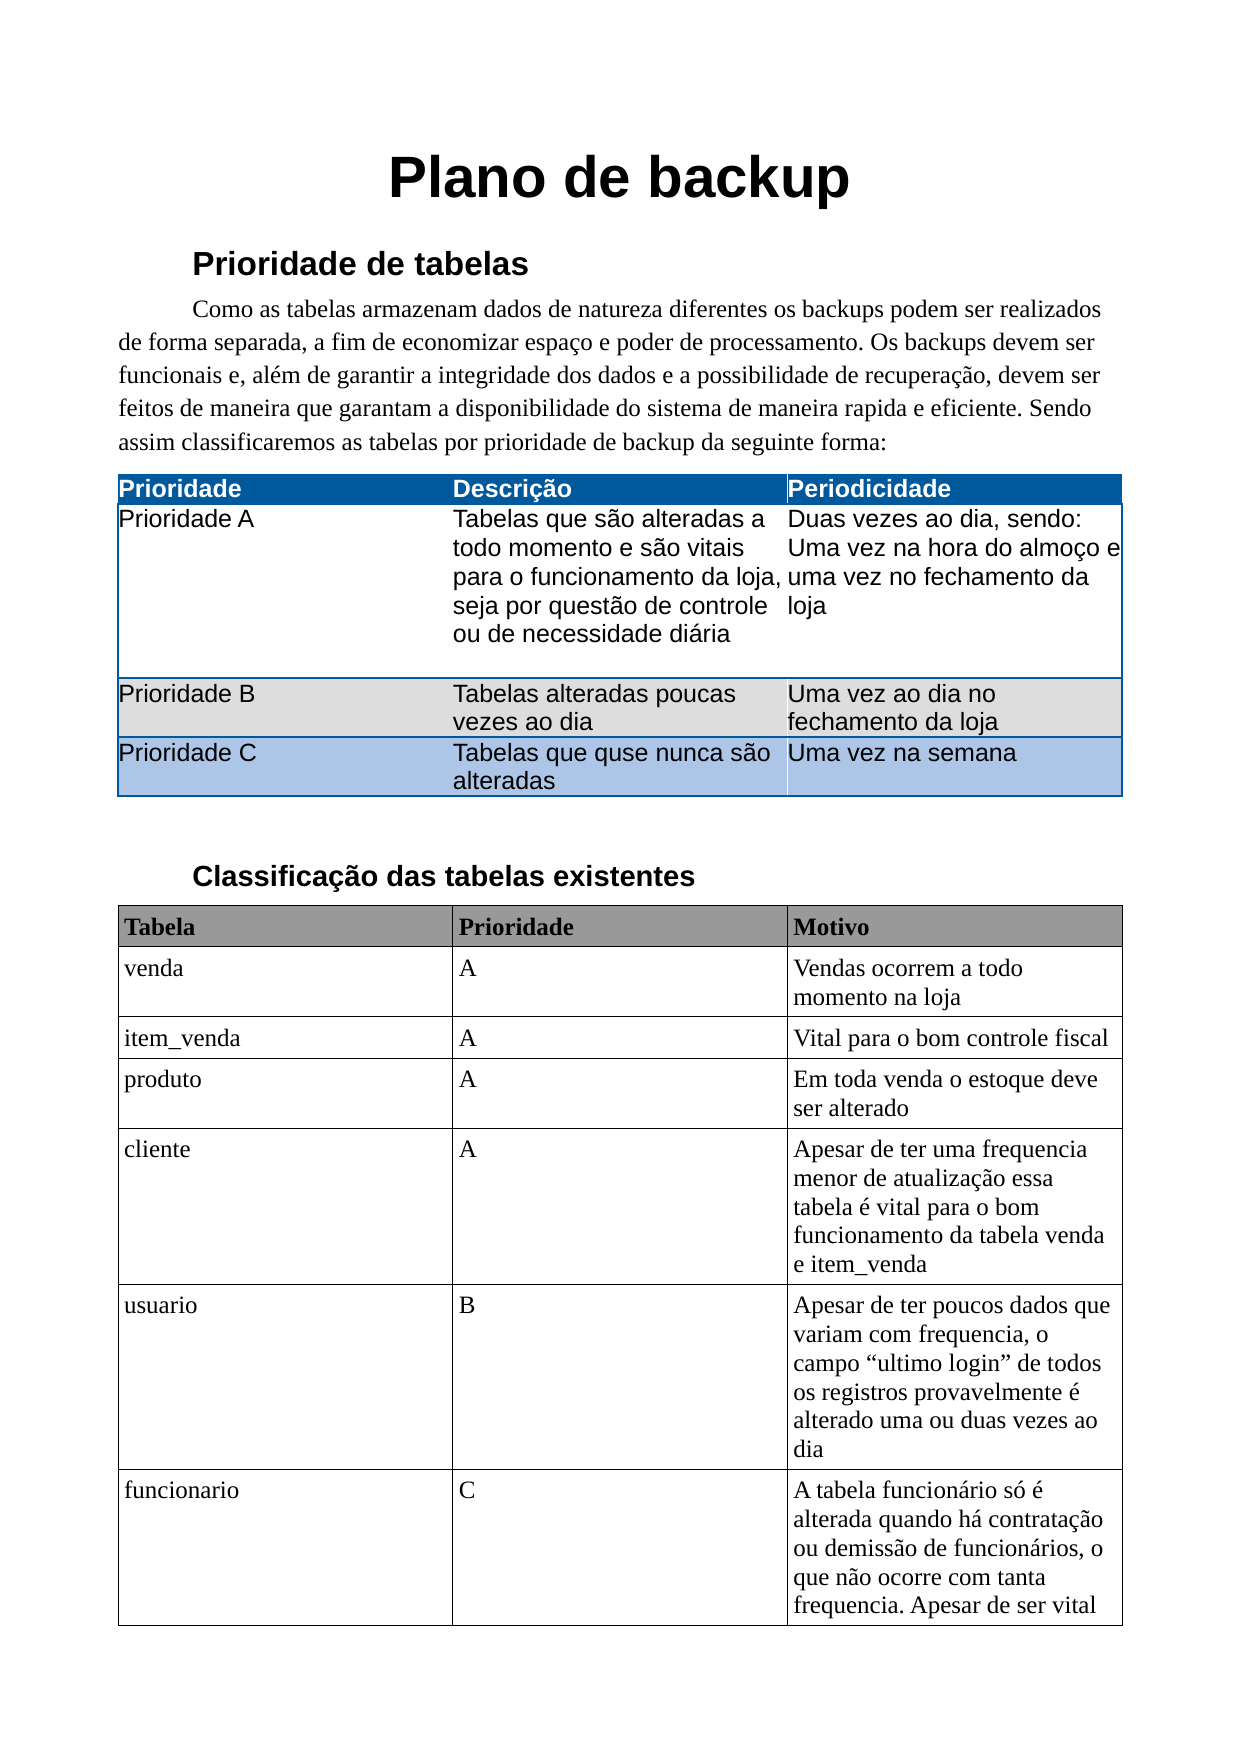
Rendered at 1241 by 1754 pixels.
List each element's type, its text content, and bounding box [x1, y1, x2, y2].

table_cell B [453, 1285, 787, 1469]
table_cell Uma vez ao dia no fechamento da loja [788, 679, 1121, 736]
table_cell Tabelas que são alteradas a todo momento e são vitais para o funcionamento da loja, seja por questão de controle ou de necessidade diária [453, 505, 787, 677]
table_cell item_venda [119, 1017, 452, 1057]
table_cell produto [119, 1059, 452, 1127]
table_cell A [453, 1017, 787, 1057]
table_cell Duas vezes ao dia, sendo: Uma vez na hora do almoço e uma vez no fechamento da loja [788, 505, 1121, 677]
subtitle Classificação das tabelas existentes [118, 859, 1122, 892]
table_cell Tabelas que quse nunca são alteradas [453, 738, 787, 795]
table_cell Vendas ocorrem a todo momento na loja [788, 947, 1122, 1016]
table_cell A [453, 947, 787, 1016]
table_cell Em toda venda o estoque deve ser alterado [788, 1059, 1122, 1127]
table_cell C [453, 1470, 787, 1625]
table_cell A [453, 1059, 787, 1127]
table_header Prioridade [453, 906, 787, 946]
table_header Tabela [119, 906, 452, 946]
table_cell usuario [119, 1285, 452, 1469]
table_cell Prioridade B [119, 679, 453, 736]
table_cell A tabela funcionário só é alterada quando há contratação ou demissão de funcionários, o que não ocorre com tanta frequencia. Apesar de ser vital [788, 1470, 1122, 1625]
table_cell Tabelas alteradas poucas vezes ao dia [453, 679, 787, 736]
subtitle Prioridade de tabelas [118, 243, 1122, 282]
table_header Descrição [453, 474, 787, 503]
title Plano de backup [118, 143, 1122, 210]
table_header Motivo [788, 906, 1122, 946]
table_cell funcionario [119, 1470, 452, 1625]
table_cell Apesar de ter poucos dados que variam com frequencia, o campo “ultimo login” de todos os registros provavelmente é alterado uma ou duas vezes ao dia [788, 1285, 1122, 1469]
table_header Periodicidade [788, 474, 1122, 503]
table_header Prioridade [118, 474, 453, 503]
table_cell cliente [119, 1129, 452, 1284]
table_cell A [453, 1129, 787, 1284]
table_cell Vital para o bom controle fiscal [788, 1017, 1122, 1057]
text Como as tabelas armazenam dados de natureza diferentes os backups podem ser realizados de forma separada, a fim de economizar espaço e poder de processamento. Os backups devem ser funcionais e, além de garantir a integridade dos dados e a possibilidade de recuperação, devem ser feitos de maneira que garantam a disponibilidade do sistema de maneira rapida e eficiente. Sendo assim classificaremos as tabelas por prioridade de backup da seguinte forma: [118, 294, 1122, 455]
table_cell Prioridade A [119, 505, 453, 677]
table_cell Apesar de ter uma frequencia menor de atualização essa tabela é vital para o bom funcionamento da tabela venda e item_venda [788, 1129, 1122, 1284]
table_cell Prioridade C [119, 738, 453, 795]
table_cell Uma vez na semana [788, 738, 1121, 795]
table_cell venda [119, 947, 452, 1016]
